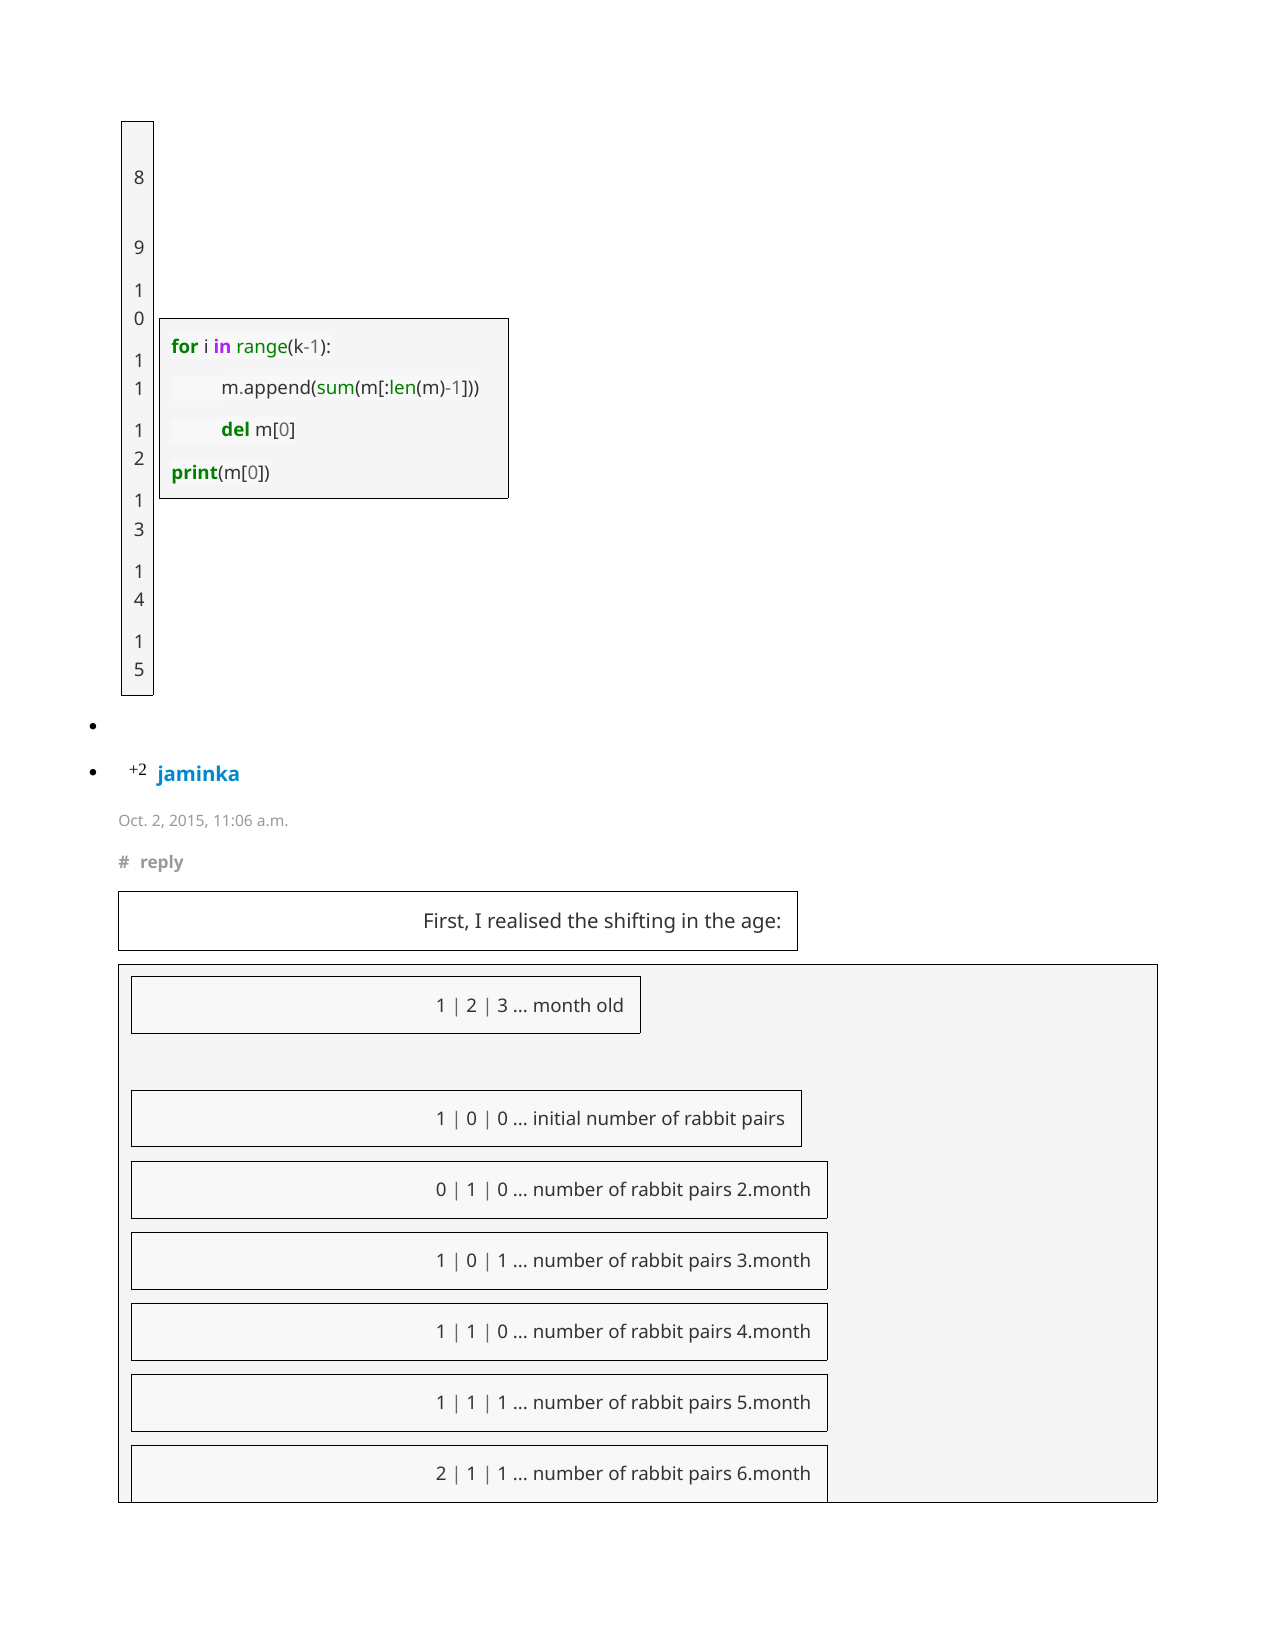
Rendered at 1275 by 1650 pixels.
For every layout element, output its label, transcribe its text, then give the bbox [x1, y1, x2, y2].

list [798, 891, 1157, 950]
list First, I realised the shifting in the age: [119, 892, 797, 950]
list 1 | 1 | 1 ... number of rabbit pairs 5.month [119, 1361, 1157, 1431]
list # reply [118, 847, 1157, 875]
list 1 | 1 | 0 ... number of rabbit pairs 4.month [119, 1290, 1157, 1360]
list 1 | 0 | 1 ... number of rabbit pairs 3.month [119, 1219, 1157, 1289]
list 1 | 2 | 3 ... month old [119, 965, 1157, 1033]
list jaminka [118, 759, 1157, 787]
table_header 8 9 10 11 12 13 14 15 [118, 118, 156, 712]
list 2 | 1 | 1 ... number of rabbit pairs 6.month [119, 1432, 1157, 1502]
list +2 [118, 759, 157, 779]
table_header for i in range(k-1): m.append(sum(m[:len(m)-1])) del m[0] print(m[0]) [156, 118, 511, 712]
list Oct. 2, 2015, 11:06 a.m. [118, 803, 1157, 831]
list 0 | 1 | 0 ... number of rabbit pairs 2.month [119, 1148, 1157, 1218]
list 1 | 0 | 0 ... initial number of rabbit pairs [119, 1077, 1157, 1147]
